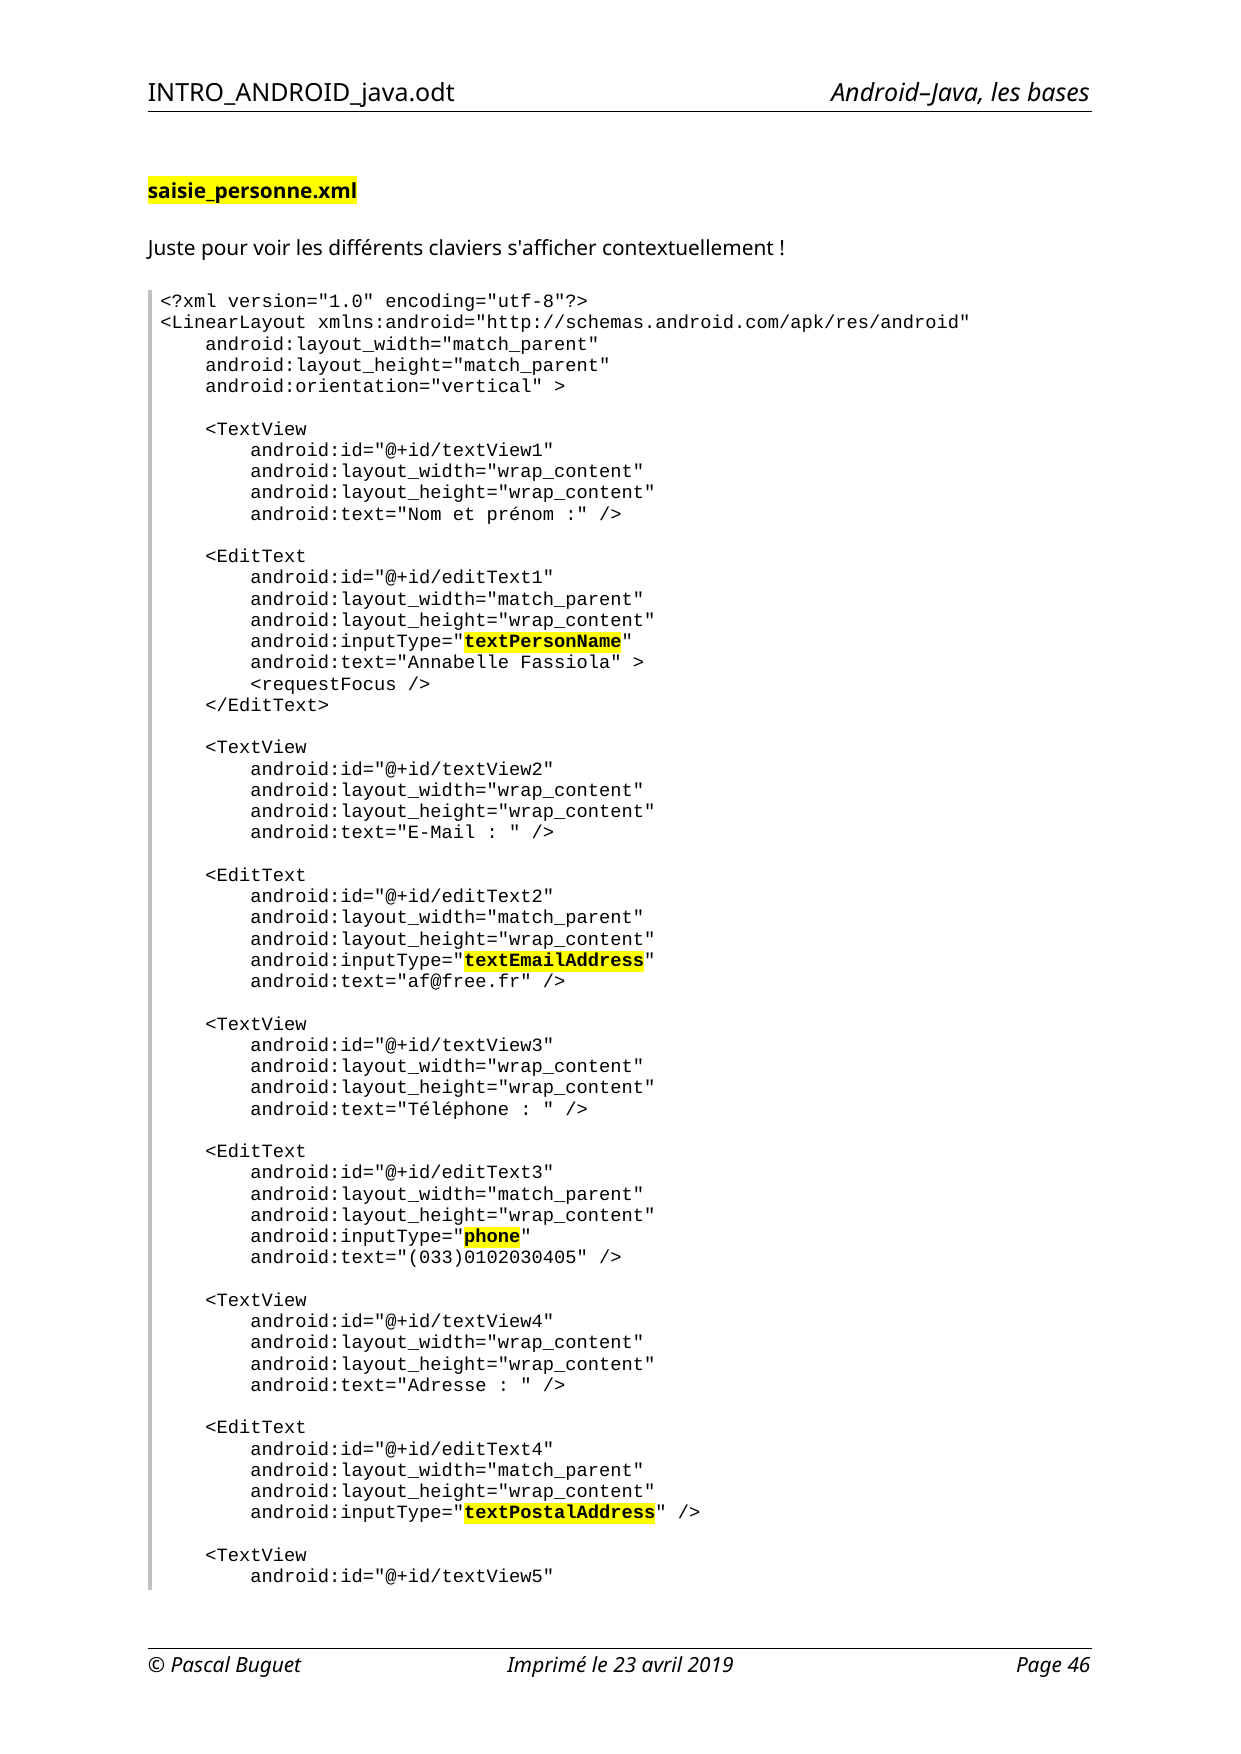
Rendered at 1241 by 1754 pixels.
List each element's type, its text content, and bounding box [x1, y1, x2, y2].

text android:layout_height="wrap_content" [152, 611, 1092, 632]
text <TextView [152, 1291, 1092, 1312]
text android:layout_width="match_parent" [152, 334, 1092, 356]
text <EditText [152, 547, 1092, 568]
text android:layout_width="wrap_content" [152, 462, 1092, 483]
text android:id="@+id/editText3" [152, 1163, 1092, 1184]
text </EditText> [152, 696, 1092, 717]
text android:layout_height="wrap_content" [152, 802, 1092, 823]
text android:text="Téléphone : " /> [152, 1099, 1092, 1121]
text android:layout_height="wrap_content" [152, 1482, 1092, 1503]
text android:layout_height="match_parent" [152, 356, 1092, 377]
text android:layout_width="wrap_content" [152, 1333, 1092, 1354]
text <requestFocus /> [152, 674, 1092, 696]
text android:layout_width="match_parent" [152, 1461, 1092, 1482]
text android:id="@+id/editText2" [152, 887, 1092, 908]
text android:id="@+id/textView5" [152, 1567, 1092, 1590]
text android:text="(033)0102030405" /> [152, 1248, 1092, 1269]
text android:id="@+id/textView4" [152, 1312, 1092, 1333]
text android:id="@+id/textView1" [152, 441, 1092, 462]
text android:id="@+id/textView2" [152, 759, 1092, 781]
text android:id="@+id/editText1" [152, 568, 1092, 589]
text <?xml version="1.0" encoding="utf-8"?> [152, 290, 1092, 313]
text android:layout_width="wrap_content" [152, 1057, 1092, 1078]
text android:text="E-Mail : " /> [152, 823, 1092, 844]
text android:text="Adresse : " /> [152, 1376, 1092, 1397]
text android:layout_height="wrap_content" [152, 1206, 1092, 1227]
text android:inputType="textPostalAddress" /> [152, 1503, 1092, 1524]
text <TextView [152, 1014, 1092, 1036]
text <EditText [152, 866, 1092, 887]
text android:layout_height="wrap_content" [152, 483, 1092, 504]
text <TextView [152, 419, 1092, 441]
text <EditText [152, 1418, 1092, 1439]
text <EditText [152, 1142, 1092, 1163]
text android:layout_width="wrap_content" [152, 781, 1092, 802]
text <LinearLayout xmlns:android="http://schemas.android.com/apk/res/android" [152, 313, 1092, 334]
text <TextView [152, 738, 1092, 759]
text android:inputType="phone" [152, 1227, 1092, 1248]
text android:layout_width="match_parent" [152, 908, 1092, 929]
text android:layout_height="wrap_content" [152, 1354, 1092, 1376]
text Juste pour voir les différents claviers s'afficher contextuellement ! [148, 233, 1092, 261]
text android:id="@+id/editText4" [152, 1439, 1092, 1461]
text android:text="Nom et prénom :" /> [152, 504, 1092, 526]
text android:layout_height="wrap_content" [152, 929, 1092, 951]
text android:layout_height="wrap_content" [152, 1078, 1092, 1099]
text android:inputType="textPersonName" [152, 632, 1092, 653]
text android:inputType="textEmailAddress" [152, 951, 1092, 972]
text <TextView [152, 1546, 1092, 1567]
text android:layout_width="match_parent" [152, 1184, 1092, 1206]
text saisie_personne.xml [148, 176, 1092, 204]
text android:text="Annabelle Fassiola" > [152, 653, 1092, 674]
text android:text="af@free.fr" /> [152, 972, 1092, 993]
text android:layout_width="match_parent" [152, 589, 1092, 611]
text android:id="@+id/textView3" [152, 1036, 1092, 1057]
text android:orientation="vertical" > [152, 377, 1092, 398]
